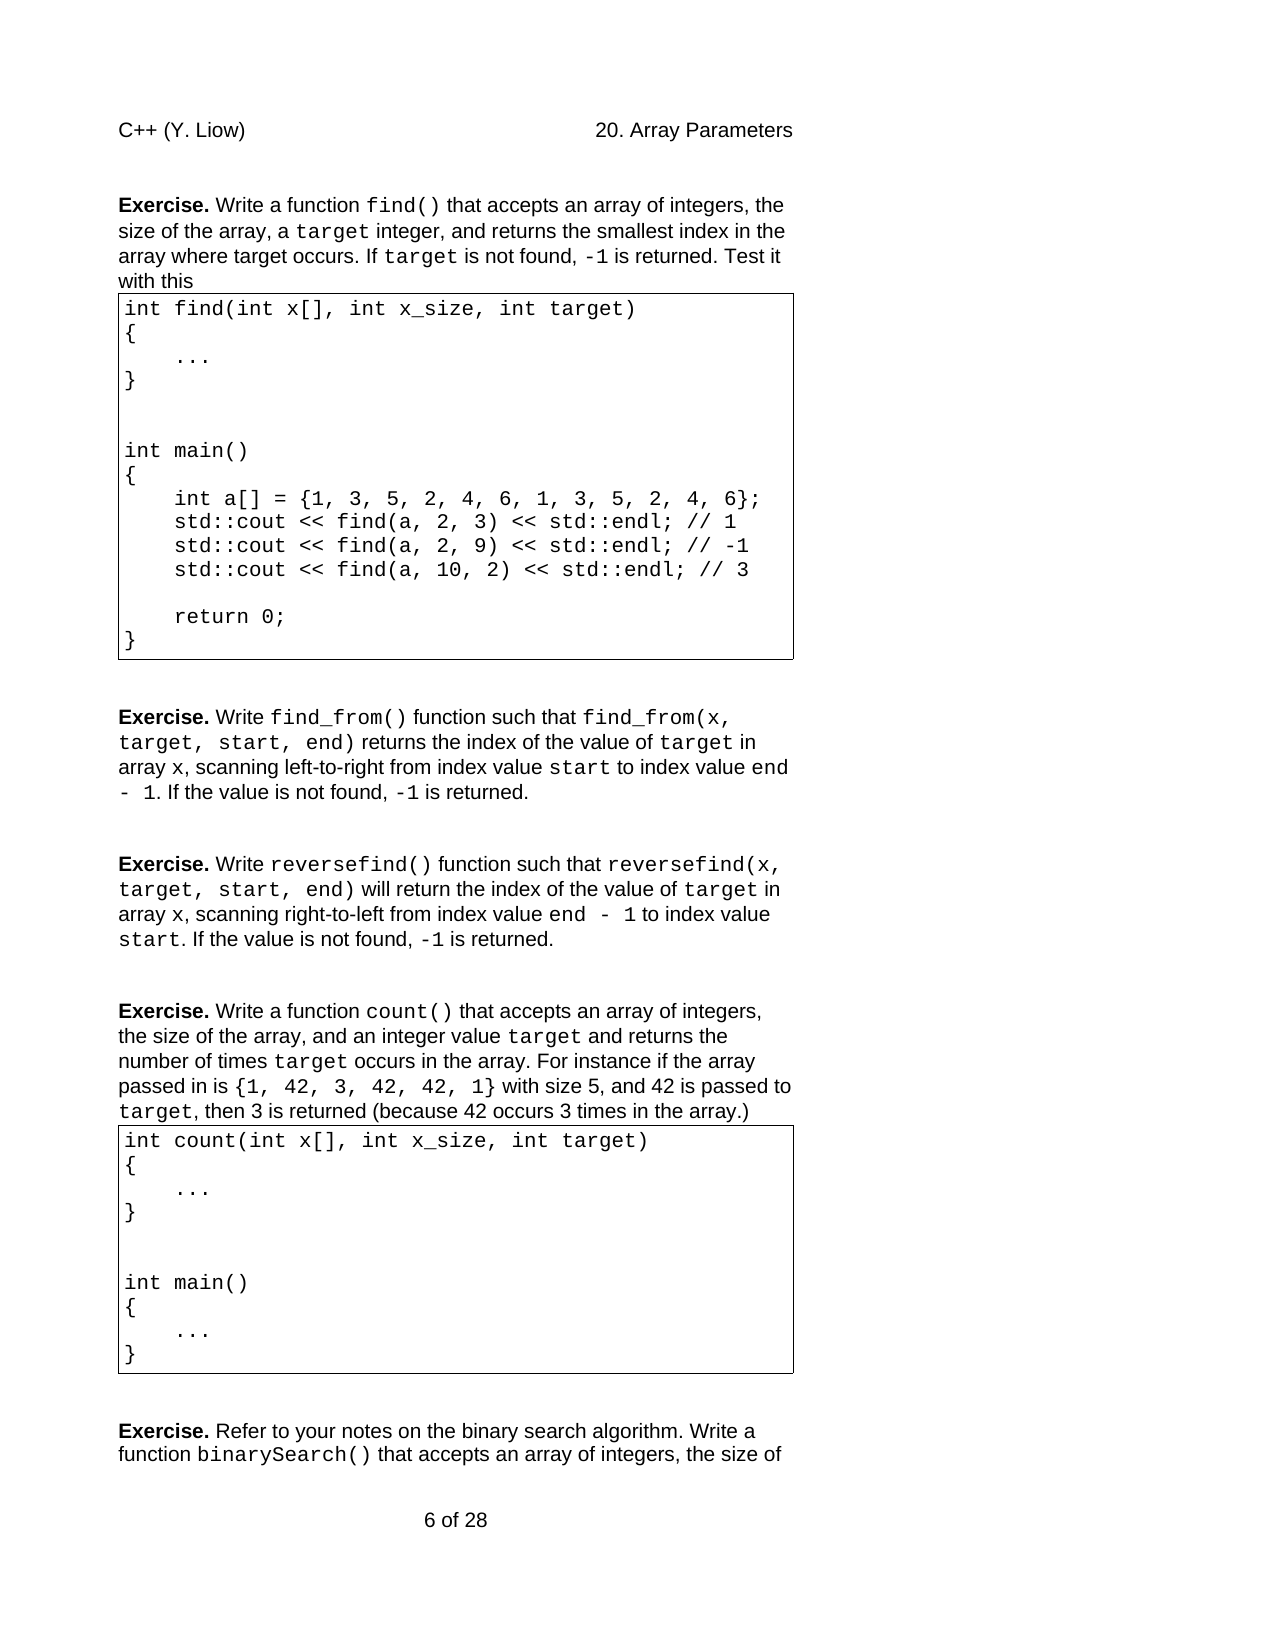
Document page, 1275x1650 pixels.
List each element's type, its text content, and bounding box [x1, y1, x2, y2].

text Exercise. Write a function count() that accepts an array of integers, the size of the array, and an integer value target and returns the number of times target occurs in the array. For instance if the array passed in is {1, 42, 3, 42, 42, 1} with size 5, and 42 is passed to target, then 3 is returned (because 42 occurs 3 times in the array.) [118, 999, 793, 1125]
text Exercise. Write a function find() that accepts an array of integers, the size of the array, a target integer, and returns the smallest index in the array where target occurs. If target is not found, -1 is returned. Test it with this [118, 194, 793, 293]
text Exercise. Refer to your notes on the binary search algorithm. Write a function binarySearch() that accepts an array of integers, the size of [118, 1419, 793, 1468]
text Exercise. Write find_from() function such that find_from(x, target, start, end) returns the index of the value of target in array x, scanning left-to-right from index value start to index value end - 1. If the value is not found, -1 is returned. [118, 705, 793, 806]
table_header int find(int x[], int x_size, int target) { ... } int main() { int a[] = {1, 3, 5, 2, 4, 6, 1, 3, 5, 2, 4, 6}; std::cout << find(a, 2, 3) << std::endl; // 1 std::cout << find(a, 2, 9) << std::endl; // -1 std::cout << find(a, 10, 2) << std::endl; // 3 return 0; } [119, 294, 793, 659]
text Exercise. Write reversefind() function such that reversefind(x, target, start, end) will return the index of the value of target in array x, scanning right-to-left from index value end - 1 to index value start. If the value is not found, -1 is returned. [118, 852, 793, 953]
table_header int count(int x[], int x_size, int target) { ... } int main() { ... } [119, 1126, 793, 1373]
